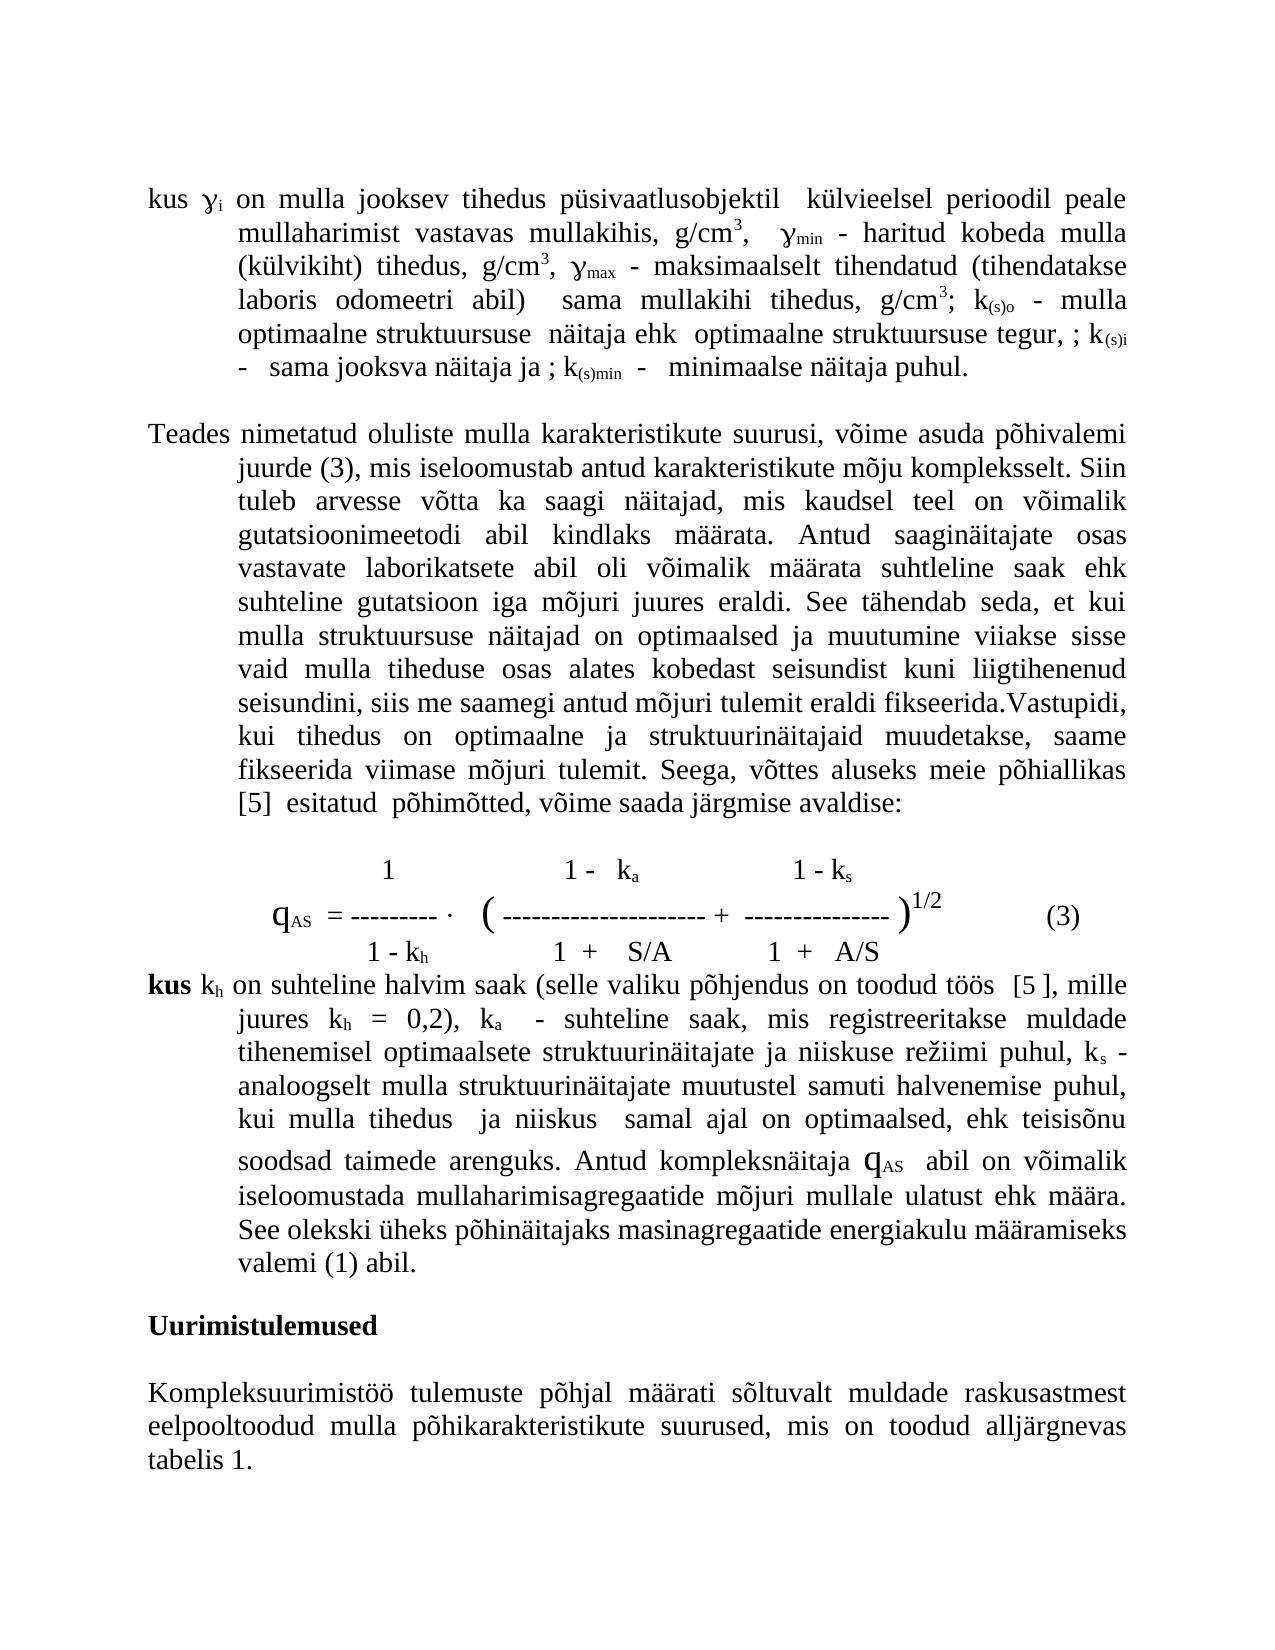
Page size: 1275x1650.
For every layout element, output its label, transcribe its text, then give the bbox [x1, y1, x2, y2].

text qAS = --------- · ( --------------------- + --------------- )1/2 (3) [148, 886, 1127, 934]
subtitle kus kh on suhteline halvim saak (selle valiku põhjendus on toodud töös [5 ], mille juures kh = 0,2), ka - suhteline saak, mis registreeritakse muldade tihenemisel optimaalsete struktuurinäitajate ja niiskuse režiimi puhul, ks - analoogselt mulla struktuurinäitajate muutustel samuti halvenemise puhul, kui mulla tihedus ja niiskus samal ajal on optimaalsed, ehk teisisõnu soodsad taimede arenguks. Antud kompleksnäitaja qAS abil on võimalik iseloomustada mullaharimisagregaatide mõjuri mullale ulatust ehk määra. See olekski üheks põhinäitajaks masinagregaatide energiakulu määramiseks valemi (1) abil. [148, 967, 1127, 1279]
subtitle Uurimistulemused [148, 1308, 1127, 1341]
subtitle kus i on mulla jooksev tihedus püsivaatlusobjektil külvieelsel perioodil peale mullaharimist vastavas mullakihis, g/cm3, min - haritud kobeda mulla (külvikiht) tihedus, g/cm3, max - maksimaalselt tihendatud (tihendatakse laboris odomeetri abil) sama mullakihi tihedus, g/cm3; k(s)o - mulla optimaalne struktuursuse näitaja ehk optimaalne struktuursuse tegur, ; k(s)i - sama jooksva näitaja ja ; k(s)min - minimaalse näitaja puhul. [148, 181, 1127, 383]
text 1 1 - ka 1 - ks [148, 852, 1127, 886]
text Kompleksuurimistöö tulemuste põhjal määrati sõltuvalt muldade raskusastmest eelpooltoodud mulla põhikarakteristikute suurused, mis on toodud alljärgnevas tabelis 1. [148, 1375, 1127, 1475]
text 1 - kh 1 + S/A 1 + A/S [148, 934, 1127, 967]
subtitle Teades nimetatud oluliste mulla karakteristikute suurusi, võime asuda põhivalemi juurde (3), mis iseloomustab antud karakteristikute mõju kompleksselt. Siin tuleb arvesse võtta ka saagi näitajad, mis kaudsel teel on võimalik gutatsioonimeetodi abil kindlaks määrata. Antud saaginäitajate osas vastavate laborikatsete abil oli võimalik määrata suhtleline saak ehk suhteline gutatsioon iga mõjuri juures eraldi. See tähendab seda, et kui mulla struktuursuse näitajad on optimaalsed ja muutumine viiakse sisse vaid mulla tiheduse osas alates kobedast seisundist kuni liigtihenenud seisundini, siis me saamegi antud mõjuri tulemit eraldi fikseerida.Vastupidi, kui tihedus on optimaalne ja struktuurinäitajaid muudetakse, saame fikseerida viimase mõjuri tulemit. Seega, võttes aluseks meie põhiallikas [5] esitatud põhimõtted, võime saada järgmise avaldise: [148, 416, 1127, 819]
